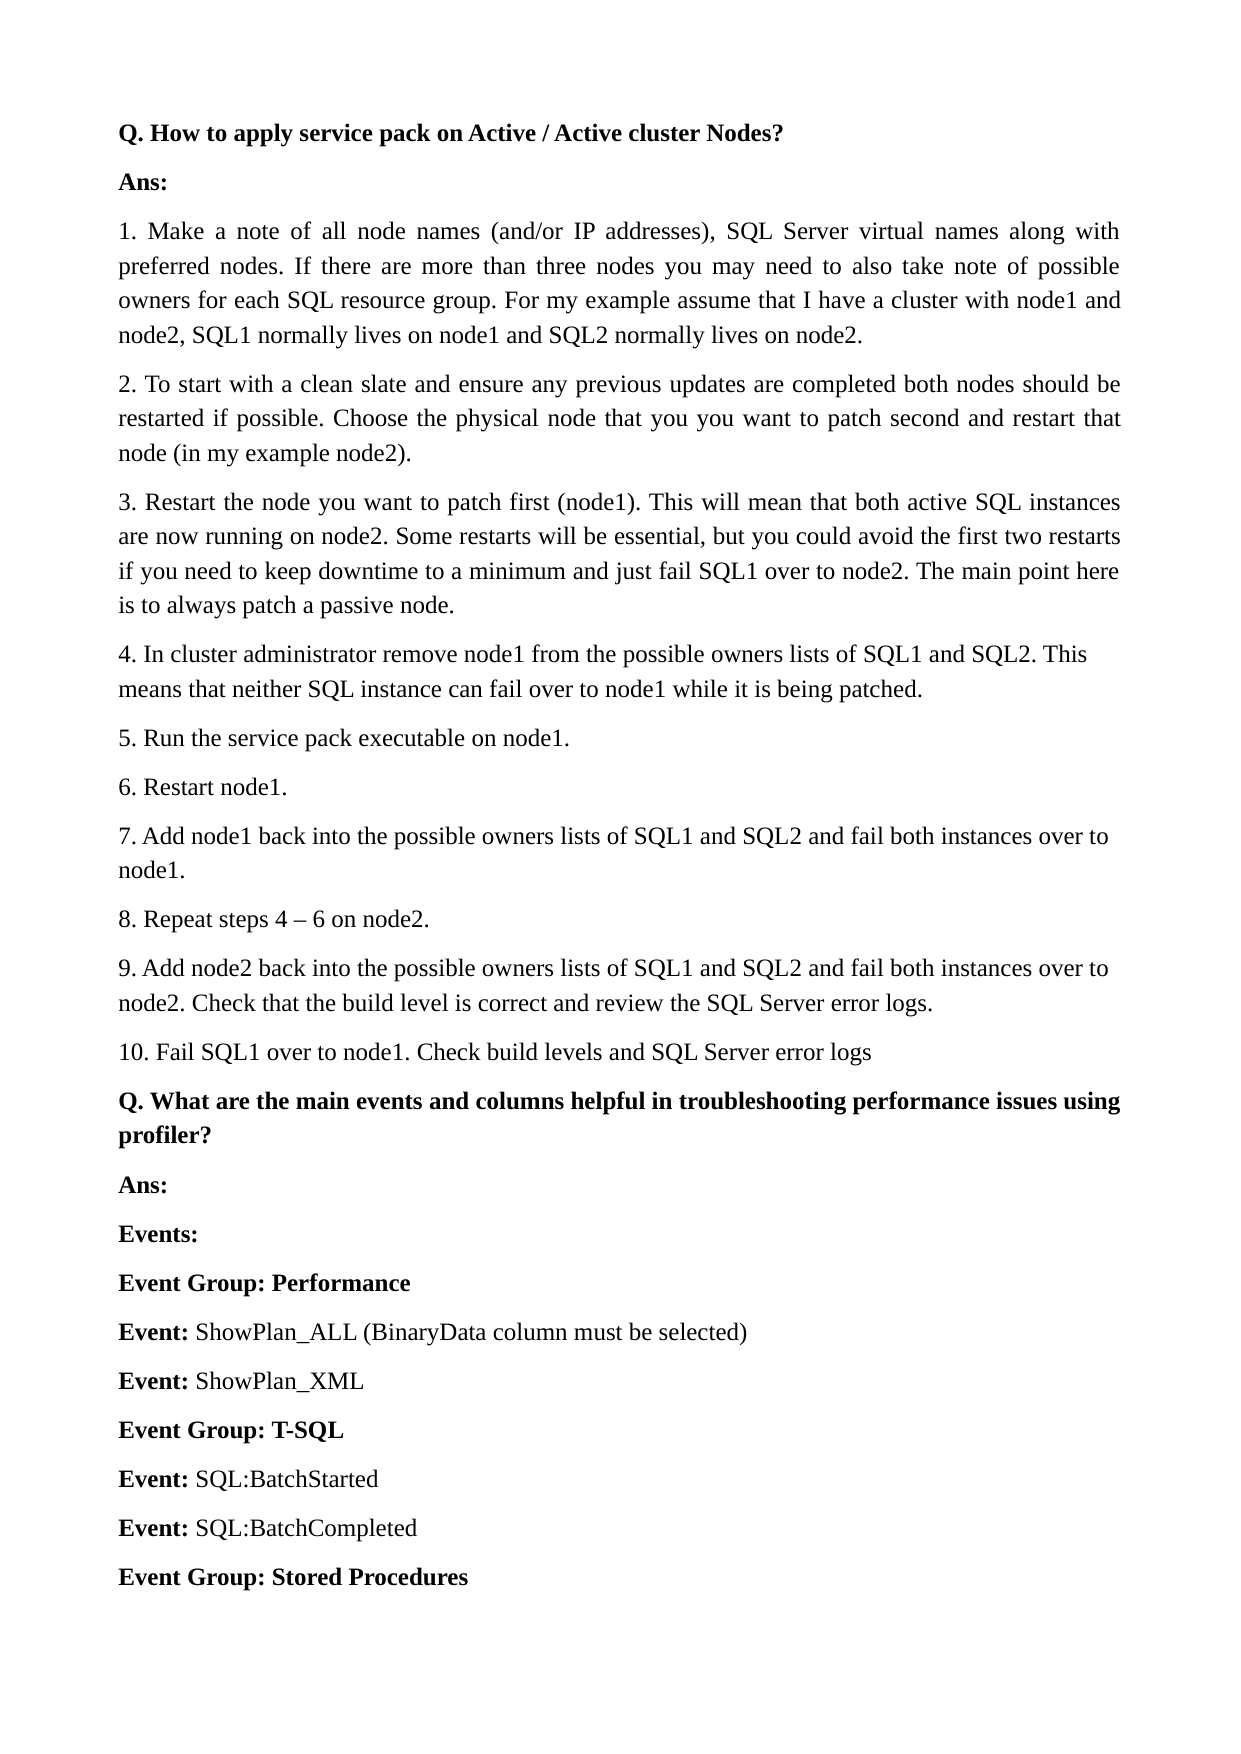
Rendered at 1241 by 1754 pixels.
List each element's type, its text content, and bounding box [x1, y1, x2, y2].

text Events: [118, 1219, 1122, 1247]
text 3. Restart the node you want to patch first (node1). This will mean that both active SQL instances are now running on node2. Some restarts will be essential, but you could avoid the first two restarts if you need to keep downtime to a minimum and just fail SQL1 over to node2. The main point here is to always patch a passive node. [118, 487, 1122, 619]
text Event Group: Performance [118, 1268, 1122, 1297]
text 10. Fail SQL1 over to node1. Check build levels and SQL Server error logs [118, 1037, 1122, 1066]
text 5. Run the service pack executable on node1. [118, 723, 1122, 752]
text 1. Make a note of all node names (and/or IP addresses), SQL Server virtual names along with preferred nodes. If there are more than three nodes you may need to also take note of possible owners for each SQL resource group. For my example assume that I have a cluster with node1 and node2, SQL1 normally lives on node1 and SQL2 normally lives on node2. [118, 216, 1122, 348]
text 9. Add node2 back into the possible owners lists of SQL1 and SQL2 and fail both instances over to node2. Check that the build level is correct and review the SQL Server error logs. [118, 953, 1122, 1017]
text Ans: [118, 1170, 1122, 1198]
text Q. How to apply service pack on Active / Active cluster Nodes? [118, 118, 1122, 147]
text 4. In cluster administrator remove node1 from the possible owners lists of SQL1 and SQL2. This means that neither SQL instance can fail over to node1 while it is being patched. [118, 639, 1122, 702]
text Ans: [118, 167, 1122, 196]
text Q. What are the main events and columns helpful in troubleshooting performance issues using profiler? [118, 1086, 1122, 1149]
text Event Group: T-SQL [118, 1415, 1122, 1444]
text Event: ShowPlan_ALL (BinaryData column must be selected) [118, 1317, 1122, 1346]
text 8. Repeat steps 4 – 6 on node2. [118, 904, 1122, 933]
text 7. Add node1 back into the possible owners lists of SQL1 and SQL2 and fail both instances over to node1. [118, 821, 1122, 884]
text 6. Restart node1. [118, 772, 1122, 801]
text Event: SQL:BatchCompleted [118, 1513, 1122, 1542]
text 2. To start with a clean slate and ensure any previous updates are completed both nodes should be restarted if possible. Choose the physical node that you you want to patch second and restart that node (in my example node2). [118, 369, 1122, 466]
text Event: SQL:BatchStarted [118, 1464, 1122, 1493]
text Event: ShowPlan_XML [118, 1366, 1122, 1395]
text Event Group: Stored Procedures [118, 1562, 1122, 1591]
